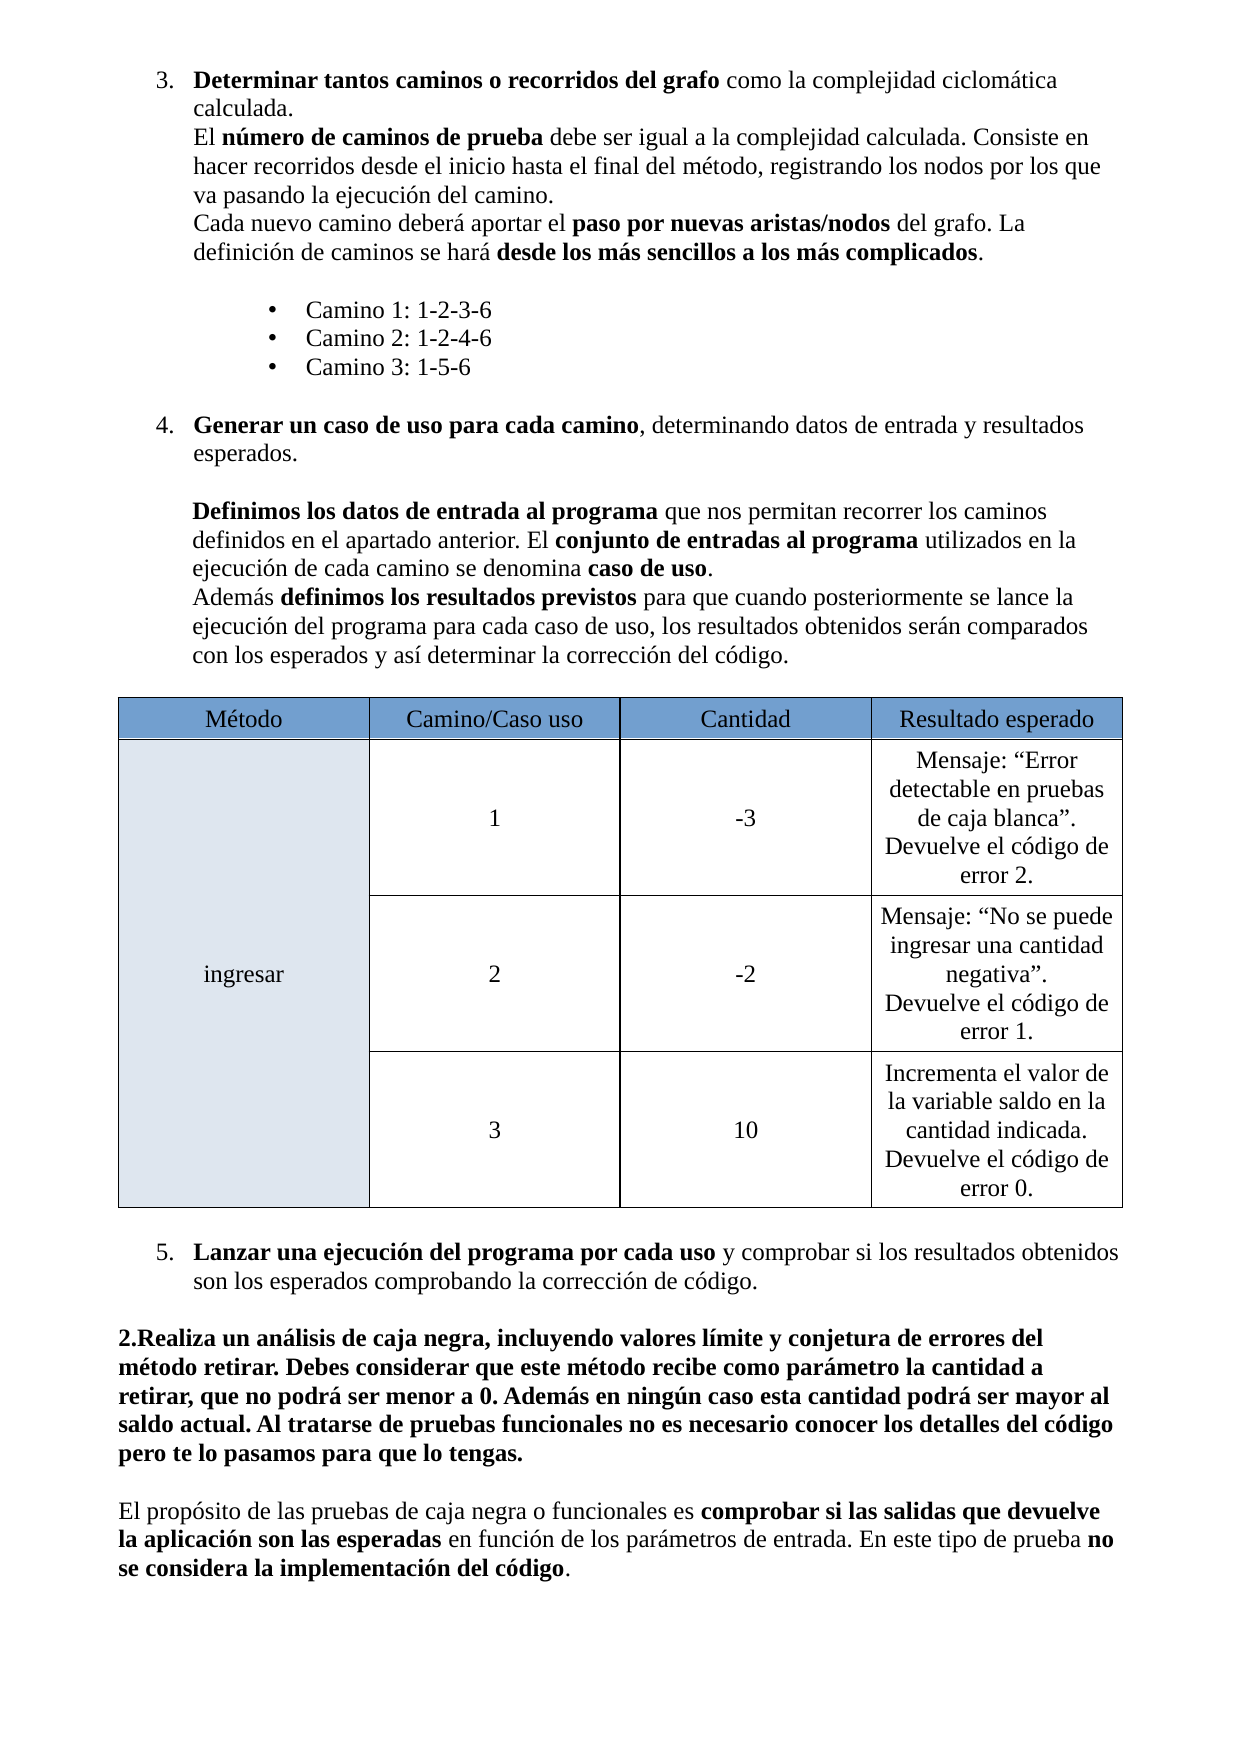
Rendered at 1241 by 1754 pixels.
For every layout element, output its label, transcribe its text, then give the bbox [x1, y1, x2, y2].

list Camino 2: 1-2-4-6 [268, 323, 1122, 352]
table_header Cantidad [621, 698, 871, 738]
table_cell -3 [621, 740, 871, 895]
list Camino 3: 1-5-6 [268, 352, 1122, 381]
table_header Método [119, 698, 369, 738]
table_cell 3 [370, 1052, 619, 1207]
table_cell Incrementa el valor de la variable saldo en la cantidad indicada. Devuelve el código de error 0. [872, 1052, 1122, 1207]
table_cell -2 [621, 896, 871, 1051]
table_cell 2 [370, 896, 619, 1051]
list Cada nuevo camino deberá aportar el paso por nuevas aristas/nodos del grafo. La definición de caminos se hará desde los más sencillos a los más complicados. [156, 208, 1122, 266]
text Definimos los datos de entrada al programa que nos permitan recorrer los caminos definidos en el apartado anterior. El conjunto de entradas al programa utilizados en la ejecución de cada camino se denomina caso de uso. [118, 496, 1122, 582]
list Lanzar una ejecución del programa por cada uso y comprobar si los resultados obtenidos son los esperados comprobando la corrección de código. [156, 1237, 1122, 1294]
table_cell 10 [621, 1052, 871, 1207]
list Generar un caso de uso para cada camino, determinando datos de entrada y resultados esperados. [156, 410, 1122, 467]
list Determinar tantos caminos o recorridos del grafo como la complejidad ciclomática calculada. [156, 65, 1122, 122]
text Además definimos los resultados previstos para que cuando posteriormente se lance la ejecución del programa para cada caso de uso, los resultados obtenidos serán comparados con los esperados y así determinar la corrección del código. [118, 582, 1122, 668]
table_header Camino/Caso uso [370, 698, 619, 738]
table_header Resultado esperado [872, 698, 1122, 738]
table_cell 1 [370, 740, 619, 895]
table_cell Mensaje: “Error detectable en pruebas de caja blanca”. Devuelve el código de error 2. [872, 740, 1122, 895]
table_cell ingresar [119, 740, 369, 1207]
text El propósito de las pruebas de caja negra o funcionales es comprobar si las salidas que devuelve la aplicación son las esperadas en función de los parámetros de entrada. En este tipo de prueba no se considera la implementación del código. [118, 1496, 1122, 1582]
table_cell Mensaje: “No se puede ingresar una cantidad negativa”. Devuelve el código de error 1. [872, 896, 1122, 1051]
list Camino 1: 1-2-3-6 [268, 295, 1122, 323]
list El número de caminos de prueba debe ser igual a la complejidad calculada. Consiste en hacer recorridos desde el inicio hasta el final del método, registrando los nodos por los que va pasando la ejecución del camino. [156, 122, 1122, 208]
text 2.Realiza un análisis de caja negra, incluyendo valores límite y conjetura de errores del método retirar. Debes considerar que este método recibe como parámetro la cantidad a retirar, que no podrá ser menor a 0. Además en ningún caso esta cantidad podrá ser mayor al saldo actual. Al tratarse de pruebas funcionales no es necesario conocer los detalles del código pero te lo pasamos para que lo tengas. [118, 1323, 1122, 1467]
